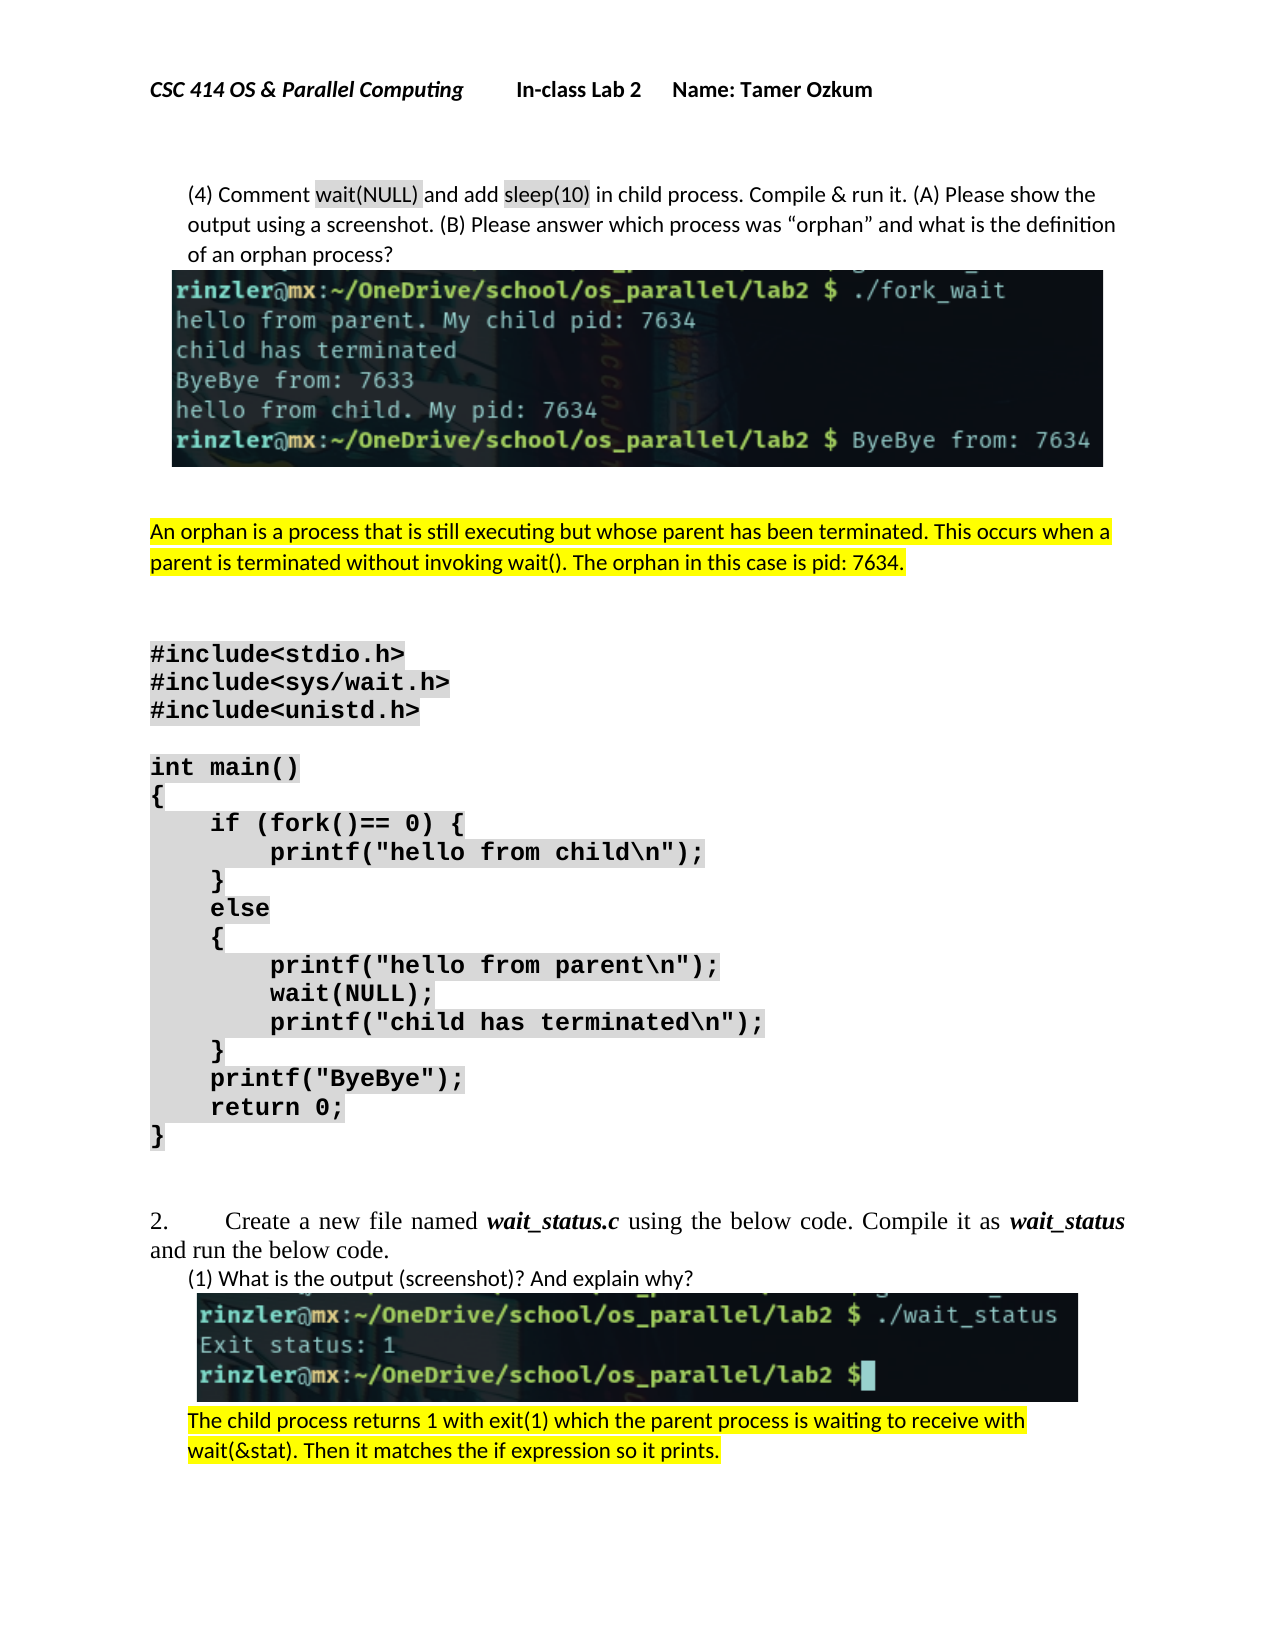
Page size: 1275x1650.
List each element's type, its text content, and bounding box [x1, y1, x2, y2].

text int main() [150, 754, 1125, 783]
text { [150, 783, 1125, 811]
picture [196, 1293, 1079, 1402]
text printf("ByeBye"); [150, 1066, 1125, 1094]
text printf("hello from child\n"); [150, 839, 1125, 868]
list (1) What is the output (screenshot)? And explain why? [187, 1264, 1125, 1292]
text #include<unistd.h> [150, 698, 1125, 726]
text An orphan is a process that is still executing but whose parent has been terminated. This occurs when a parent is terminated without invoking wait(). The orphan in this case is pid: 7634. [150, 517, 1125, 576]
list Create a new file named wait_status.c using the below code. Compile it as wait_status and run the below code. [150, 1206, 1125, 1264]
text } [150, 1038, 1125, 1066]
text if (fork()== 0) { [150, 811, 1125, 839]
text } [150, 868, 1125, 896]
text { [150, 924, 1125, 953]
text wait(NULL); [150, 981, 1125, 1009]
text #include<sys/wait.h> [150, 670, 1125, 698]
text printf("child has terminated\n"); [150, 1009, 1125, 1038]
text printf("hello from parent\n"); [150, 953, 1125, 981]
text return 0; [150, 1094, 1125, 1123]
list (4) Comment wait(NULL) and add sleep(10) in child process. Compile & run it. (A) Please show the output using a screenshot. (B) Please answer which process was “orphan” and what is the definition of an orphan process? [187, 180, 1125, 269]
text #include<stdio.h> [150, 641, 1125, 670]
picture [171, 270, 1104, 467]
text else [150, 896, 1125, 924]
list The child process returns 1 with exit(1) which the parent process is waiting to receive with wait(&stat). Then it matches the if expression so it prints. [187, 1294, 1125, 1464]
text } [150, 1123, 1125, 1151]
